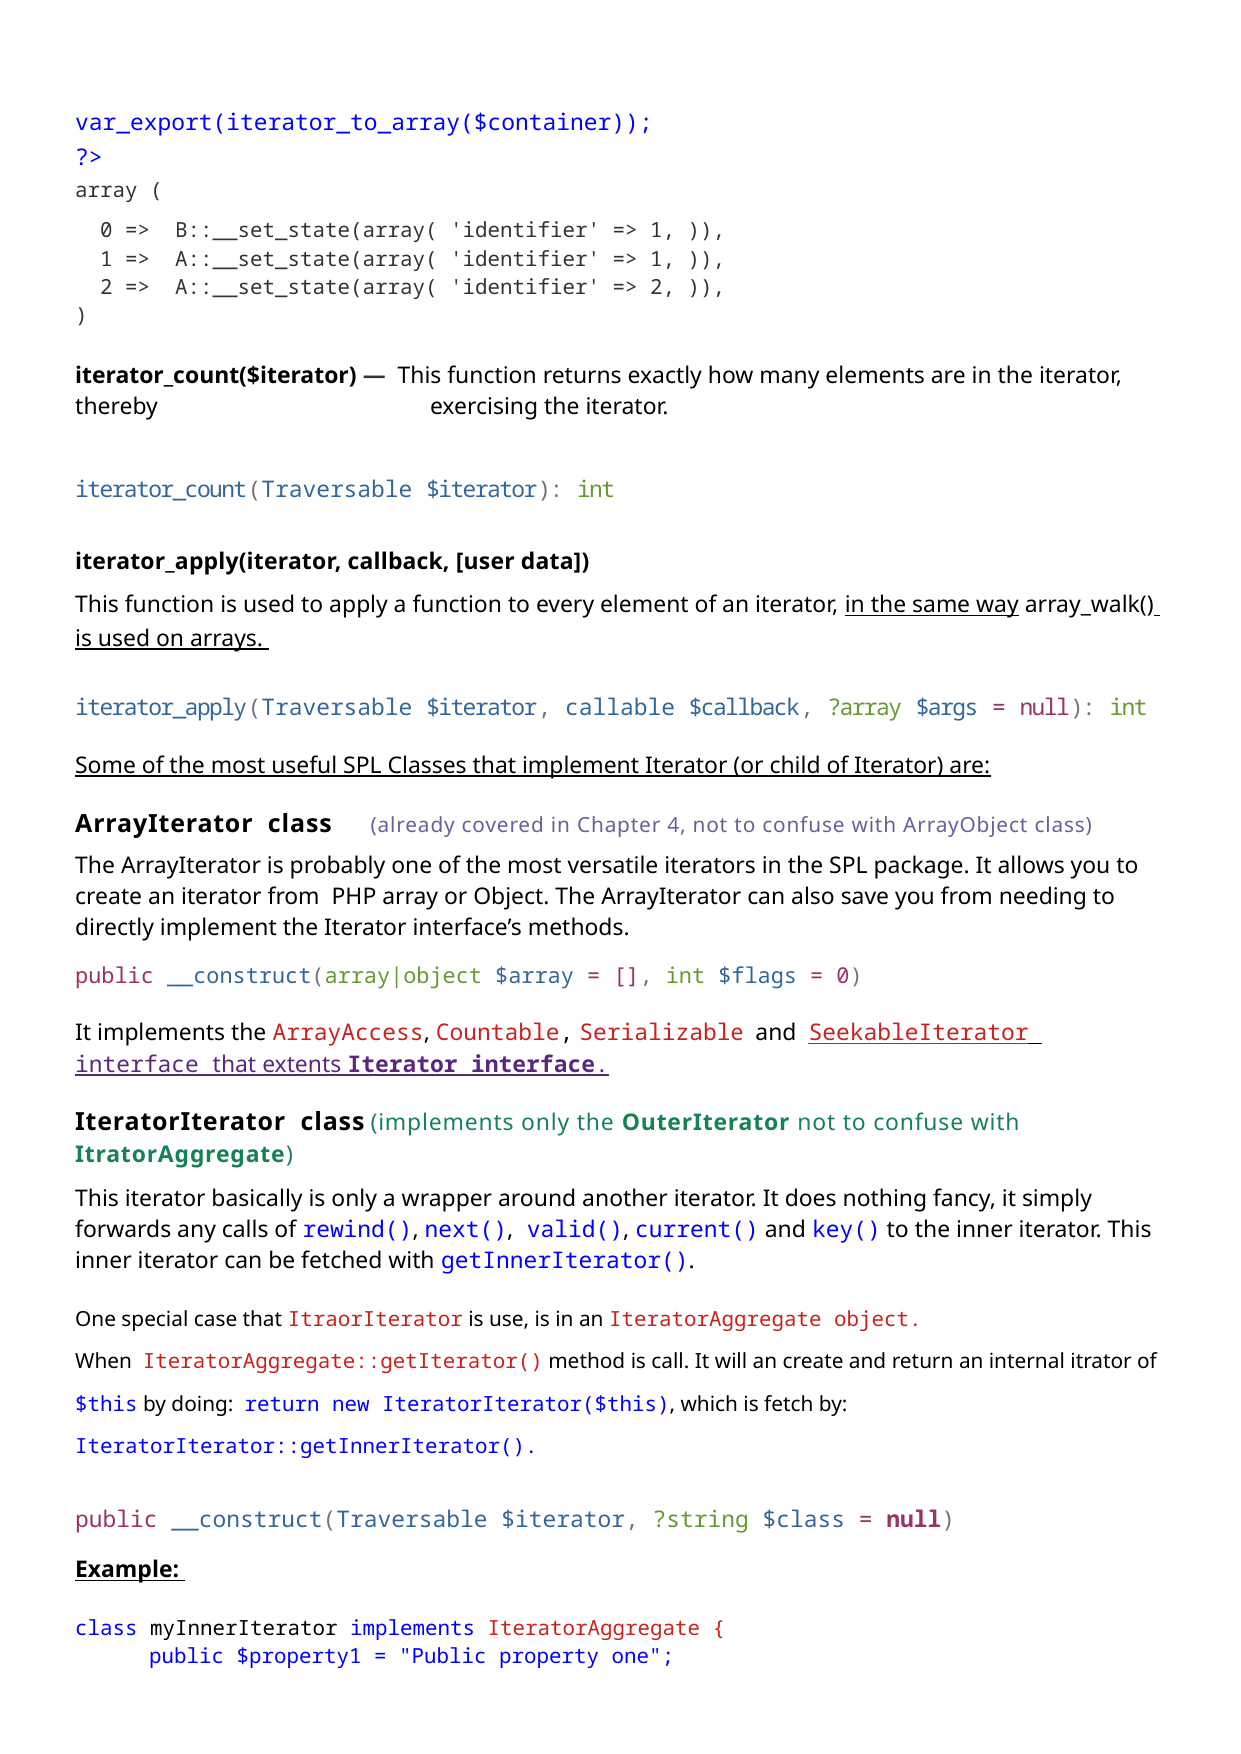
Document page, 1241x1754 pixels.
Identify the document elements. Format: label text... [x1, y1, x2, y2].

text iterator_apply(iterator, callback, [user data]) [75, 545, 1166, 576]
text public __construct(array|object $array = [], int $flags = 0) [75, 961, 1166, 990]
text 0 => B::__set_state(array( 'identifier' => 1, )), [75, 215, 1166, 244]
text 2 => A::__set_state(array( 'identifier' => 2, )), [75, 272, 1166, 301]
text iterator_apply(Traversable $iterator, callable $callback, ?array $args = null): int [75, 691, 1166, 723]
text 1 => A::__set_state(array( 'identifier' => 1, )), [75, 244, 1166, 272]
text When IteratorAggregate::getIterator() method is call. It will an create and return an internal itrator of $this by doing: return new IteratorIterator($this), which is fetch by: IteratorIterator::getInnerIterator(). [75, 1346, 1166, 1460]
text ?> [75, 141, 1166, 172]
subtitle IteratorIterator class (implements only the OuterIterator not to confuse with ItratorAggregate) [75, 1104, 1166, 1169]
text class myInnerIterator implements IteratorAggregate { [75, 1613, 1166, 1641]
text ) [75, 301, 1166, 329]
text iterator_count(Traversable $iterator): int [75, 473, 1166, 504]
subtitle ArrayIterator class (already covered in Chapter 4, not to confuse with ArrayObject class) [75, 806, 1166, 840]
text This function is used to apply a function to every element of an iterator, in the same way array_walk() is used on arrays. [75, 588, 1166, 653]
text This iterator basically is only a wrapper around another iterator. It does nothing fancy, it simply forwards any calls of rewind(), next(), valid(), current() and key() to the inner iterator. This inner iterator can be fetched with getInnerIterator(). [75, 1182, 1166, 1275]
text Some of the most useful SPL Classes that implement Iterator (or child of Iterator) are: [75, 748, 1166, 780]
text public __construct(Traversable $iterator, ?string $class = null) [75, 1503, 1166, 1534]
text iterator_count($iterator) — This function returns exactly how many elements are in the iterator, thereby exercising the iterator. [75, 358, 1166, 421]
text It implements the ArrayAccess, Countable, Serializable and SeekableIterator interface that extents Iterator interface. [75, 1016, 1166, 1079]
text public $property1 = "Public property one"; [75, 1641, 1166, 1670]
text var_export(iterator_to_array($container)); [75, 106, 1166, 138]
text array ( [75, 175, 1166, 203]
text The ArrayIterator is probably one of the most versatile iterators in the SPL package. It allows you to create an iterator from PHP array or Object. The ArrayIterator can also save you from needing to directly implement the Iterator interface’s methods. [75, 849, 1166, 942]
text Example: [75, 1553, 1166, 1584]
text One special case that ItraorIterator is use, is in an IteratorAggregate object. [75, 1304, 1166, 1332]
